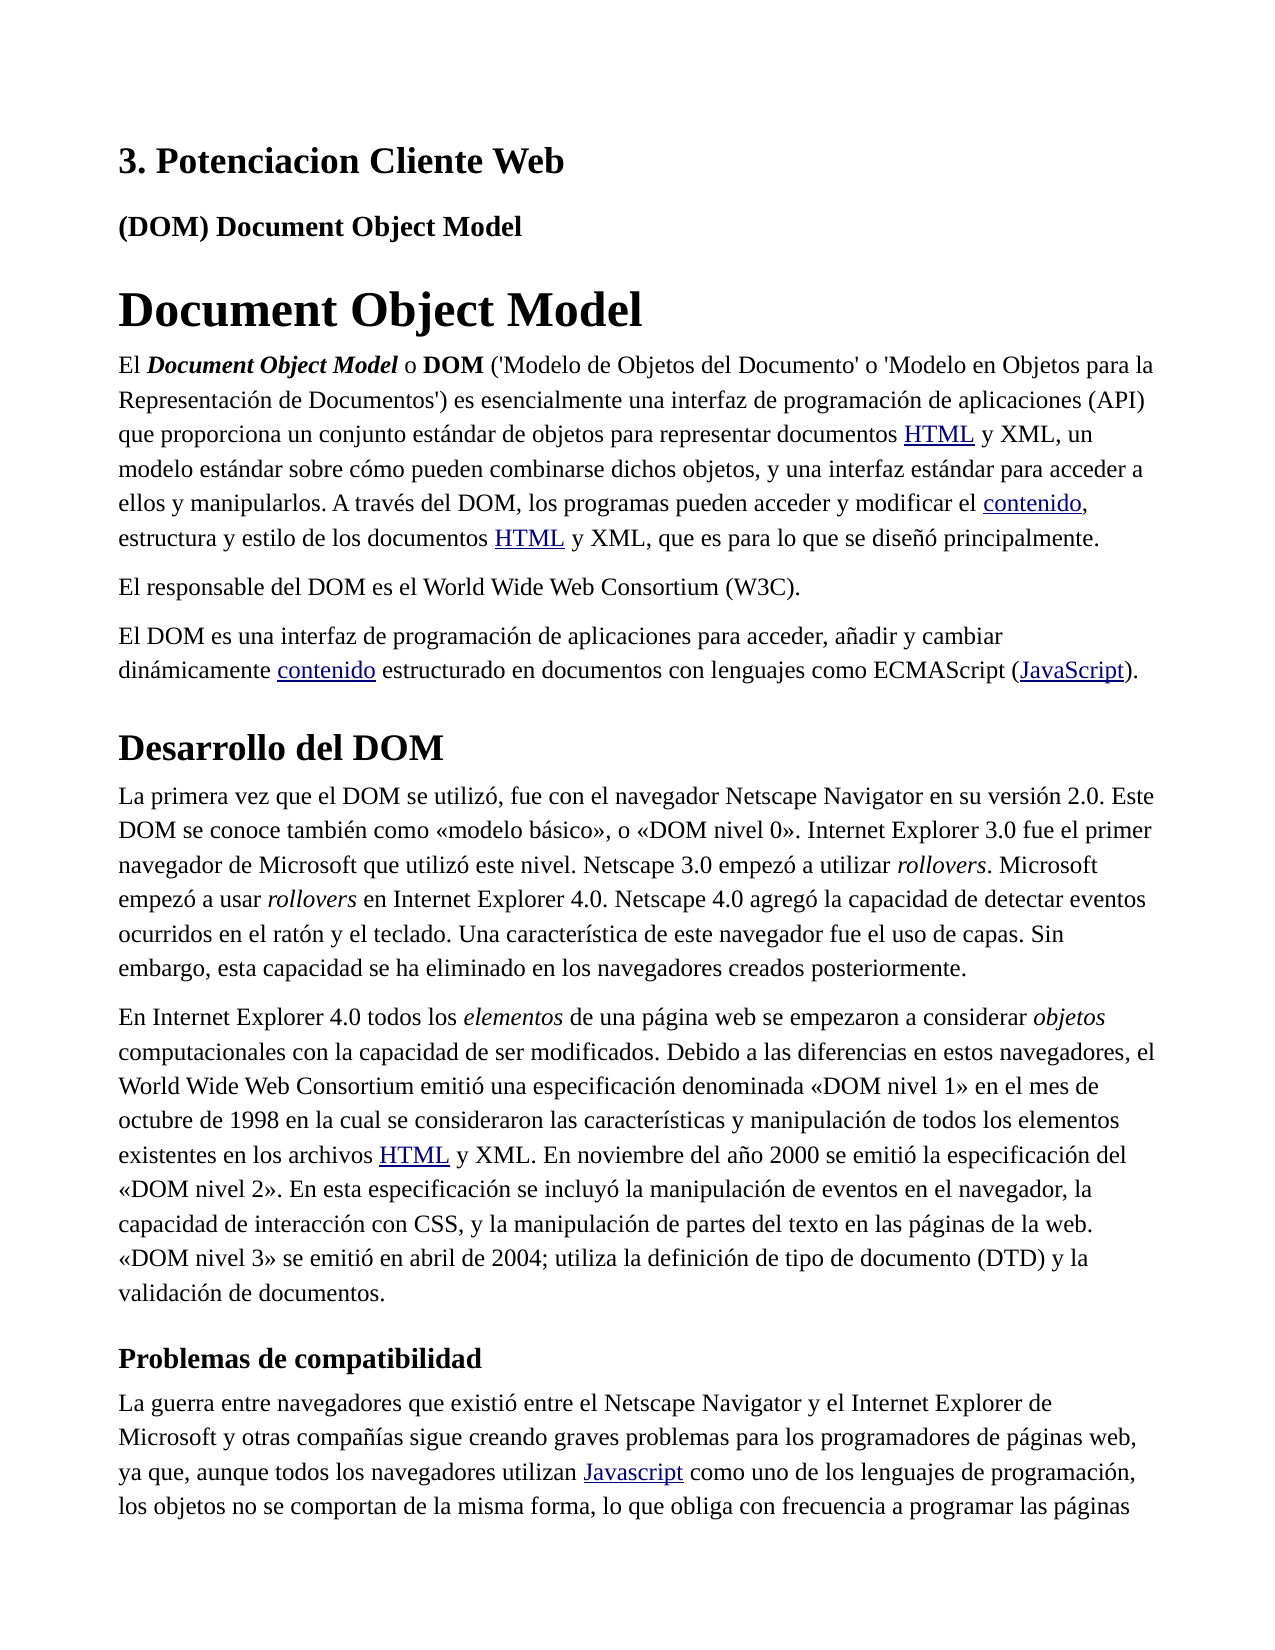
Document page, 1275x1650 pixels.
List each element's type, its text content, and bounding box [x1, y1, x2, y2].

text La primera vez que el DOM se utilizó, fue con el navegador Netscape Navigator en su versión 2.0. Este DOM se conoce también como «modelo básico», o «DOM nivel 0». Internet Explorer 3.0 fue el primer navegador de Microsoft que utilizó este nivel. Netscape 3.0 empezó a utilizar rollovers. Microsoft empezó a usar rollovers en Internet Explorer 4.0. Netscape 4.0 agregó la capacidad de detectar eventos ocurridos en el ratón y el teclado. Una característica de este navegador fue el uso de capas. Sin embargo, esta capacidad se ha eliminado en los navegadores creados posteriormente. [118, 781, 1157, 982]
text El Document Object Model o DOM ('Modelo de Objetos del Documento' o 'Modelo en Objetos para la Representación de Documentos') es esencialmente una interfaz de programación de aplicaciones (API) que proporciona un conjunto estándar de objetos para representar documentos HTML y XML, un modelo estándar sobre cómo pueden combinarse dichos objetos, y una interfaz estándar para acceder a ellos y manipularlos. A través del DOM, los programas pueden acceder y modificar el contenido, estructura y estilo de los documentos HTML y XML, que es para lo que se diseñó principalmente. [118, 350, 1157, 551]
subtitle Desarrollo del DOM [118, 725, 1157, 768]
subtitle 3. Potenciacion Cliente Web [118, 139, 1157, 182]
subtitle Problemas de compatibilidad [118, 1342, 1157, 1375]
text El DOM es una interfaz de programación de aplicaciones para acceder, añadir y cambiar dinámicamente contenido estructurado en documentos con lenguajes como ECMAScript (JavaScript). [118, 621, 1157, 684]
text El responsable del DOM es el World Wide Web Consortium (W3C). [118, 572, 1157, 600]
subtitle (DOM) Document Object Model [118, 209, 1157, 243]
subtitle Document Object Model [118, 280, 1157, 338]
text En Internet Explorer 4.0 todos los elementos de una página web se empezaron a considerar objetos computacionales con la capacidad de ser modificados. Debido a las diferencias en estos navegadores, el World Wide Web Consortium emitió una especificación denominada «DOM nivel 1» en el mes de octubre de 1998 en la cual se consideraron las características y manipulación de todos los elementos existentes en los archivos HTML y XML. En noviembre del año 2000 se emitió la especificación del «DOM nivel 2». En esta especificación se incluyó la manipulación de eventos en el navegador, la capacidad de interacción con CSS, y la manipulación de partes del texto en las páginas de la web. «DOM nivel 3» se emitió en abril de 2004; utiliza la definición de tipo de documento (DTD) y la validación de documentos. [118, 1002, 1157, 1307]
text La guerra entre navegadores que existió entre el Netscape Navigator y el Internet Explorer de Microsoft y otras compañías sigue creando graves problemas para los programadores de páginas web, ya que, aunque todos los navegadores utilizan Javascript como uno de los lenguajes de programación, los objetos no se comportan de la misma forma, lo que obliga con frecuencia a programar las páginas [118, 1388, 1157, 1520]
